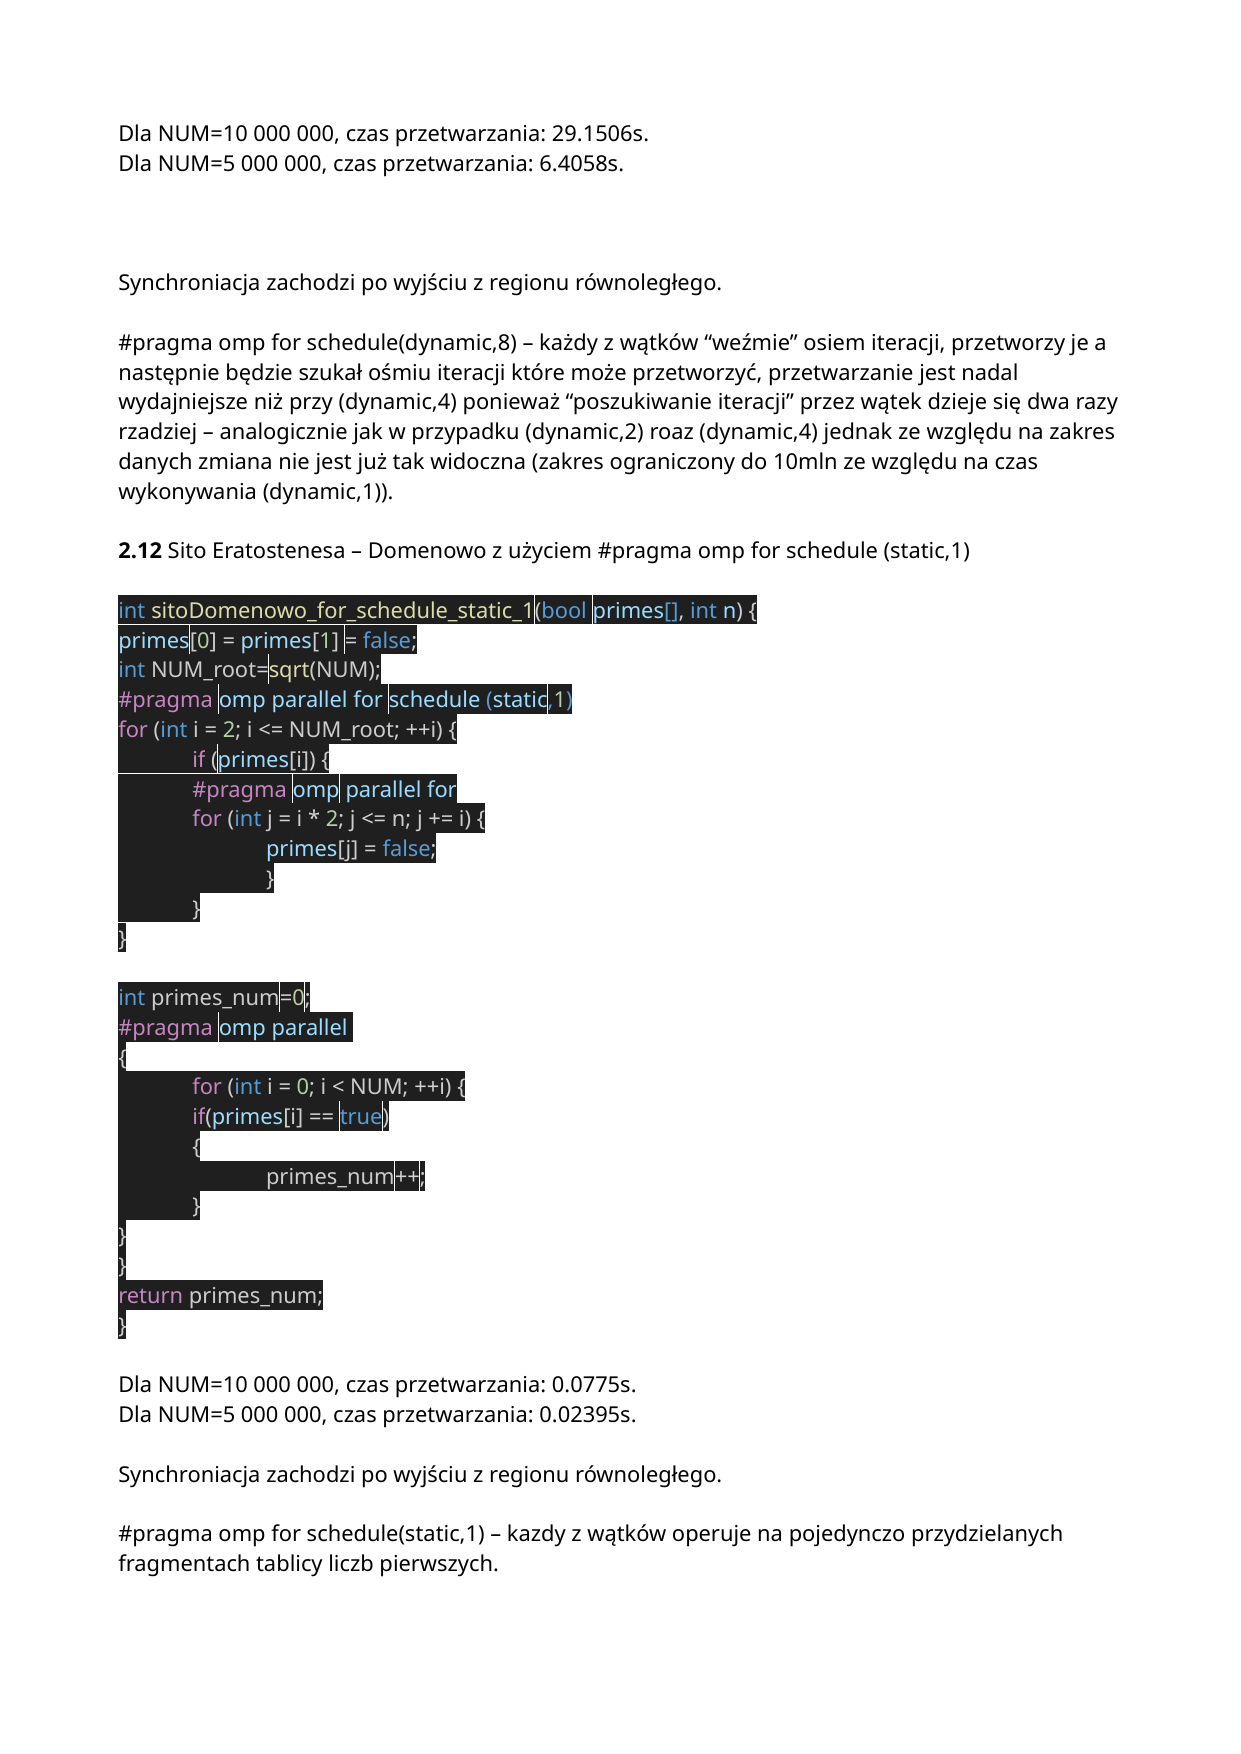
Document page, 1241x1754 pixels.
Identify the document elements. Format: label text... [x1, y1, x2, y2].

text primes[0] = primes[1] = false; [118, 624, 1122, 654]
text { [118, 1042, 1122, 1071]
text primes[j] = false; [118, 833, 1122, 863]
text Dla NUM=5 000 000, czas przetwarzania: 6.4058s. [118, 148, 1122, 178]
text } [118, 1220, 1122, 1250]
text #pragma omp parallel [118, 1012, 1122, 1042]
text for (int i = 2; i <= NUM_root; ++i) { [118, 714, 1122, 744]
text primes_num++; [118, 1161, 1122, 1191]
text if (primes[i]) { [118, 744, 1122, 773]
text 2.12 Sito Eratostenesa – Domenowo z użyciem #pragma omp for schedule (static,1) [118, 535, 1122, 565]
text #pragma omp parallel for [118, 773, 1122, 803]
text Dla NUM=10 000 000, czas przetwarzania: 29.1506s. [118, 118, 1122, 148]
text } [118, 922, 1122, 952]
text Dla NUM=10 000 000, czas przetwarzania: 0.0775s. [118, 1369, 1122, 1399]
text #pragma omp for schedule(static,1) – kazdy z wątków operuje na pojedynczo przydzielanych fragmentach tablicy liczb pierwszych. [118, 1518, 1122, 1608]
text Synchroniacja zachodzi po wyjściu z regionu równoległego. [118, 1459, 1122, 1488]
text } [118, 1310, 1122, 1339]
text #pragma omp for schedule(dynamic,8) – każdy z wątków “weźmie” osiem iteracji, przetworzy je a następnie będzie szukał ośmiu iteracji które może przetworzyć, przetwarzanie jest nadal wydajniejsze niż przy (dynamic,4) ponieważ “poszukiwanie iteracji” przez wątek dzieje się dwa razy rzadziej – analogicznie jak w przypadku (dynamic,2) roaz (dynamic,4) jednak ze względu na zakres danych zmiana nie jest już tak widoczna (zakres ograniczony do 10mln ze względu na czas wykonywania (dynamic,1)). [118, 327, 1122, 505]
text } [118, 893, 1122, 922]
text for (int i = 0; i < NUM; ++i) { [118, 1071, 1122, 1101]
text } [118, 1191, 1122, 1220]
text for (int j = i * 2; j <= n; j += i) { [118, 803, 1122, 833]
text { [118, 1131, 1122, 1161]
text return primes_num; [118, 1280, 1122, 1310]
text } [118, 863, 1122, 893]
text int NUM_root=sqrt(NUM); [118, 654, 1122, 684]
text int sitoDomenowo_for_schedule_static_1(bool primes[], int n) { [118, 595, 1122, 624]
text #pragma omp parallel for schedule (static,1) [118, 684, 1122, 714]
text Synchroniacja zachodzi po wyjściu z regionu równoległego. [118, 267, 1122, 297]
text } [118, 1250, 1122, 1280]
text if(primes[i] == true) [118, 1101, 1122, 1131]
text Dla NUM=5 000 000, czas przetwarzania: 0.02395s. [118, 1399, 1122, 1429]
text int primes_num=0; [118, 982, 1122, 1012]
